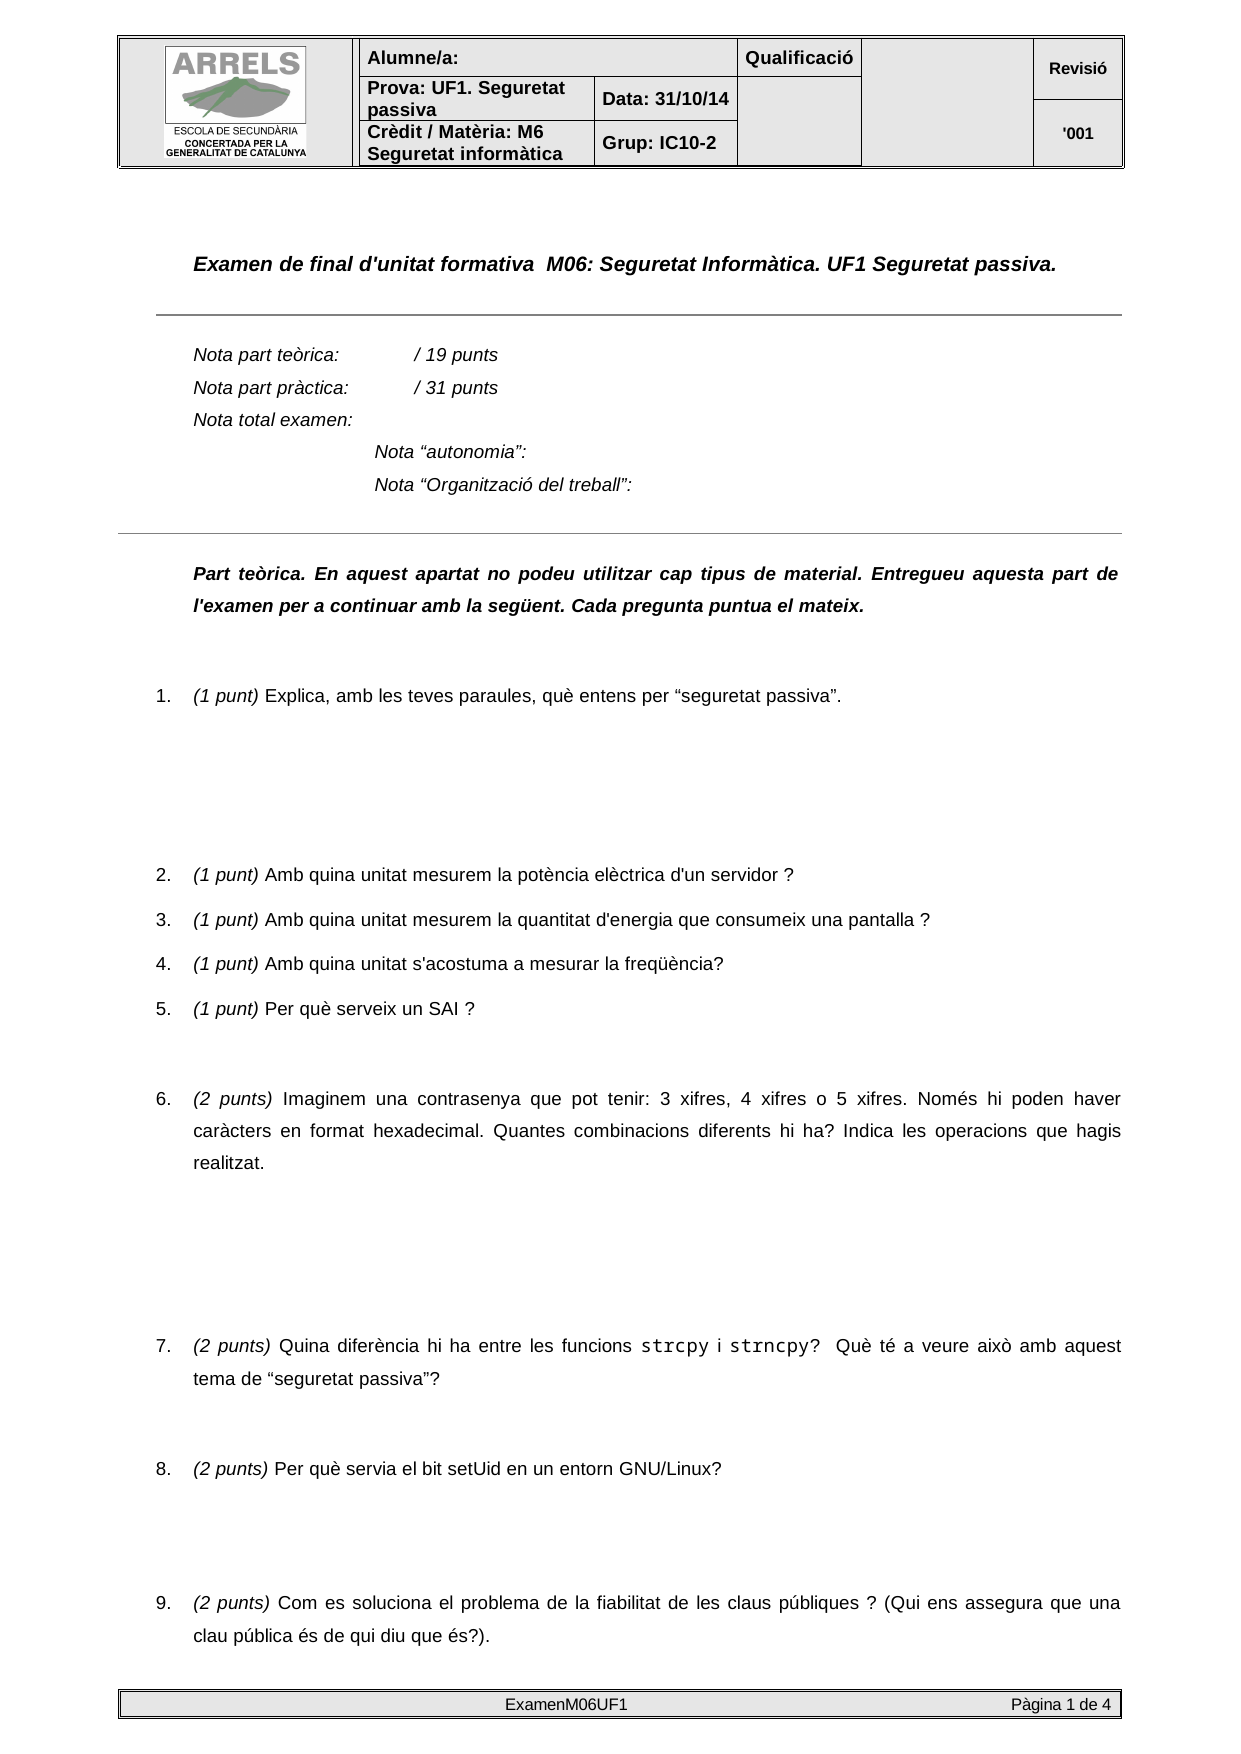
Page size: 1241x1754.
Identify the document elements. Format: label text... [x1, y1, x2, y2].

list (1 punt) Explica, amb les teves paraules, què entens per “seguretat passiva”. [156, 684, 1122, 706]
list (2 punts) Quina diferència hi ha entre les funcions strcpy i strncpy? Què té a veure això amb aquest tema de “seguretat passiva”? [156, 1331, 1122, 1390]
list (1 punt) Per què serveix un SAI ? [156, 998, 1122, 1020]
list (1 punt) Amb quina unitat s'acostuma a mesurar la freqüència? [156, 953, 1122, 975]
picture [164, 45, 307, 158]
list (1 punt) Amb quina unitat mesurem la quantitat d'energia que consumeix una pantalla ? [156, 908, 1122, 930]
list Nota part teòrica: / 19 punts Nota part pràctica: / 31 punts Nota total examen: Nota “autonomia”: Nota “Organització del treball”: [156, 344, 1122, 495]
list (2 punts) Per què servia el bit setUid en un entorn GNU/Linux? [156, 1458, 1122, 1479]
list Examen de final d'unitat formativa M06: Seguretat Informàtica. UF1 Seguretat passiva. [156, 251, 1122, 276]
list Part teòrica. En aquest apartat no podeu utilitzar cap tipus de material. Entregueu aquesta part de l'examen per a continuar amb la següent. Cada pregunta puntua el mateix. [156, 563, 1122, 617]
list (2 punts) Com es soluciona el problema de la fiabilitat de les claus públiques ? (Qui ens assegura que una clau pública és de qui diu que és?). [156, 1592, 1122, 1646]
list (2 punts) Imaginem una contrasenya que pot tenir: 3 xifres, 4 xifres o 5 xifres. Només hi poden haver caràcters en format hexadecimal. Quantes combinacions diferents hi ha? Indica les operacions que hagis realitzat. [156, 1088, 1122, 1174]
list (1 punt) Amb quina unitat mesurem la potència elèctrica d'un servidor ? [156, 864, 1122, 885]
